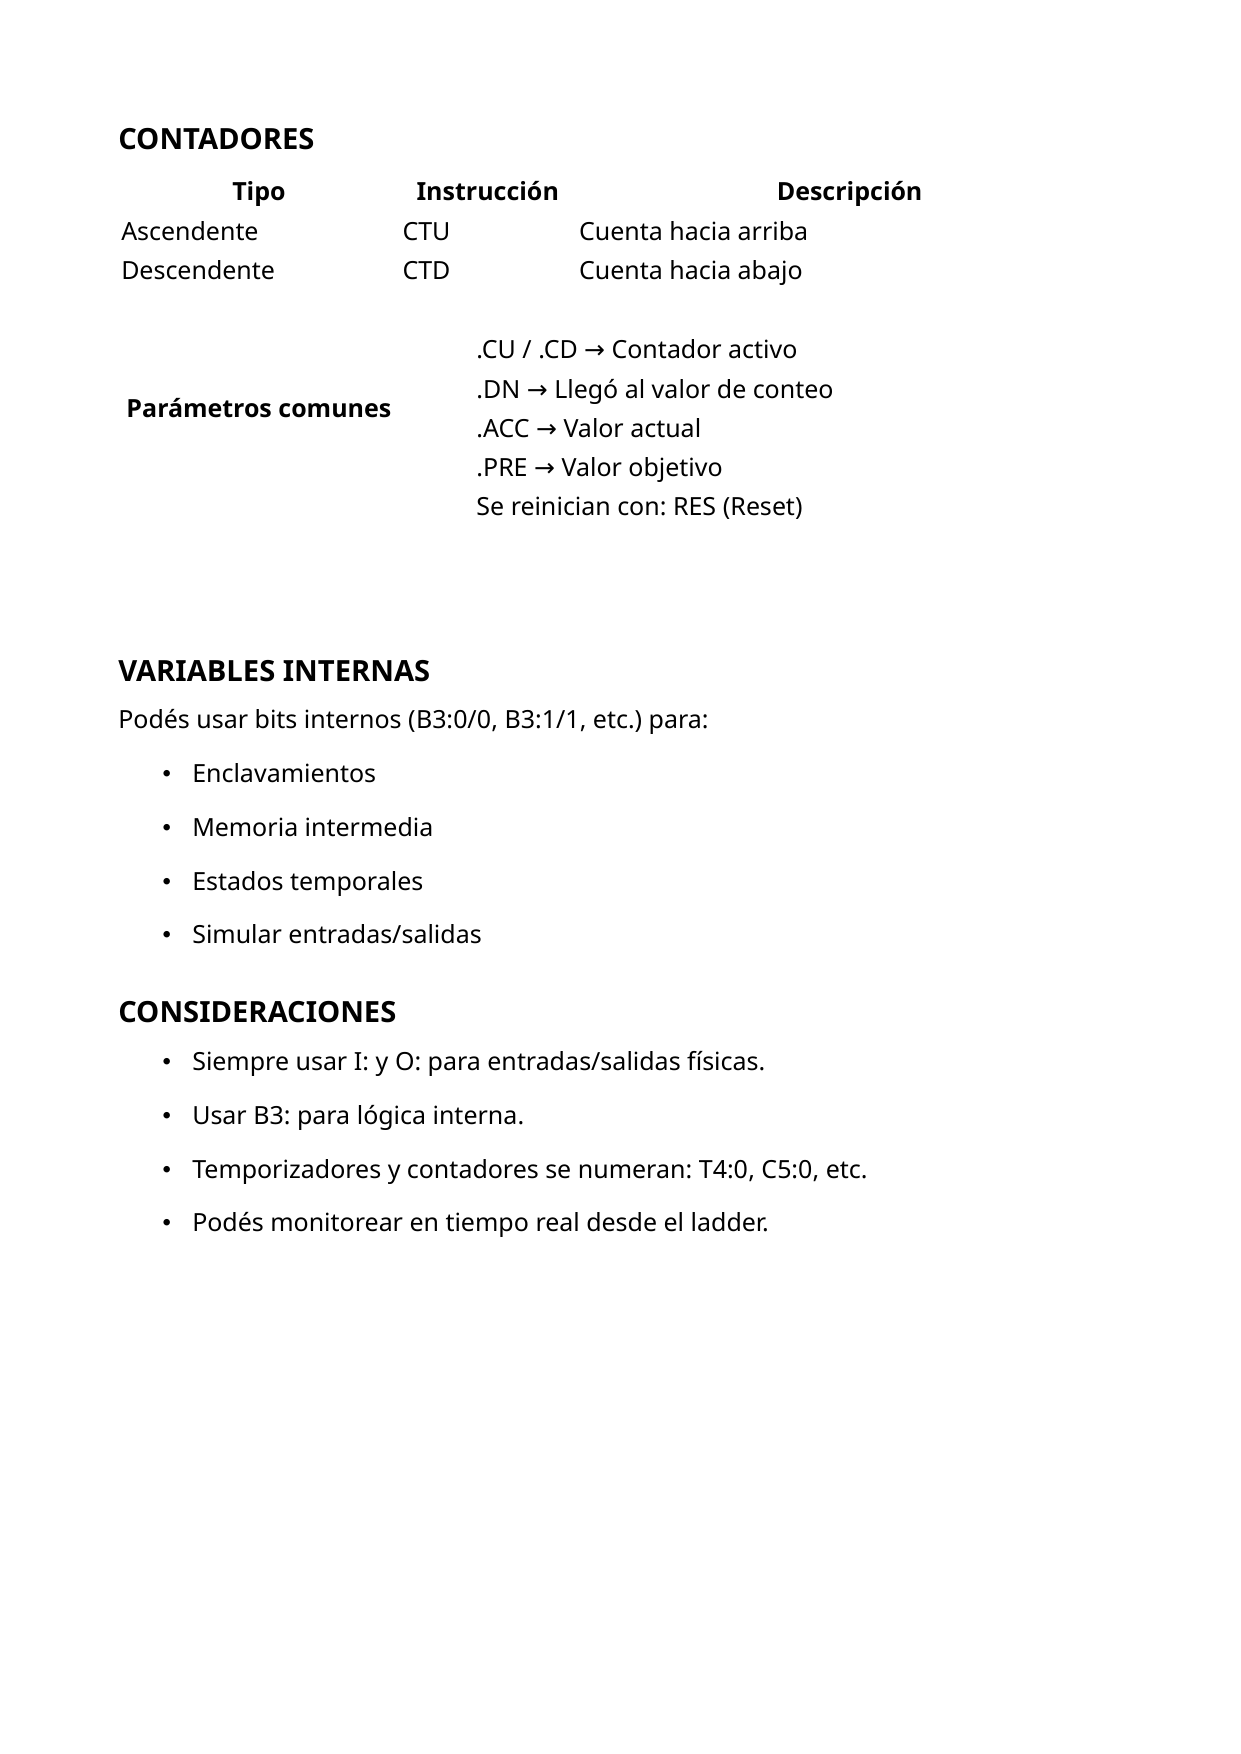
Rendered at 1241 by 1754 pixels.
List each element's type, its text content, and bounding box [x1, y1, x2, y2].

list Memoria intermedia [162, 809, 1122, 843]
table_cell Cuenta hacia abajo [576, 250, 1123, 290]
table_cell Ascendente [118, 210, 399, 250]
list Usar B3: para lógica interna. [162, 1097, 1122, 1132]
table_cell .CU / .CD → Contador activo .DN → Llegó al valor de conteo .ACC → Valor actual .PRE → Valor objetivo Se reinician con: RES (Reset) [399, 290, 1123, 544]
table_cell Cuenta hacia arriba [576, 210, 1123, 250]
table_cell Parámetros comunes [118, 290, 399, 544]
table_cell CTU [399, 210, 576, 250]
text Podés usar bits internos (B3:0/0, B3:1/1, etc.) para: [118, 702, 1122, 736]
list Siempre usar I: y O: para entradas/salidas físicas. [162, 1044, 1122, 1078]
list Enclavamientos [162, 756, 1122, 790]
table_header Instrucción [399, 170, 576, 210]
table_cell CTD [399, 250, 576, 290]
subtitle VARIABLES INTERNAS [118, 650, 1122, 689]
table_cell Descendente [118, 250, 399, 290]
list Estados temporales [162, 863, 1122, 897]
list Simular entradas/salidas [162, 917, 1122, 951]
table_header Tipo [118, 170, 399, 210]
list Temporizadores y contadores se numeran: T4:0, C5:0, etc. [162, 1151, 1122, 1185]
subtitle CONTADORES [118, 118, 1122, 158]
table_header Descripción [576, 170, 1123, 210]
list Podés monitorear en tiempo real desde el ladder. [162, 1205, 1122, 1239]
subtitle CONSIDERACIONES [118, 992, 1122, 1031]
